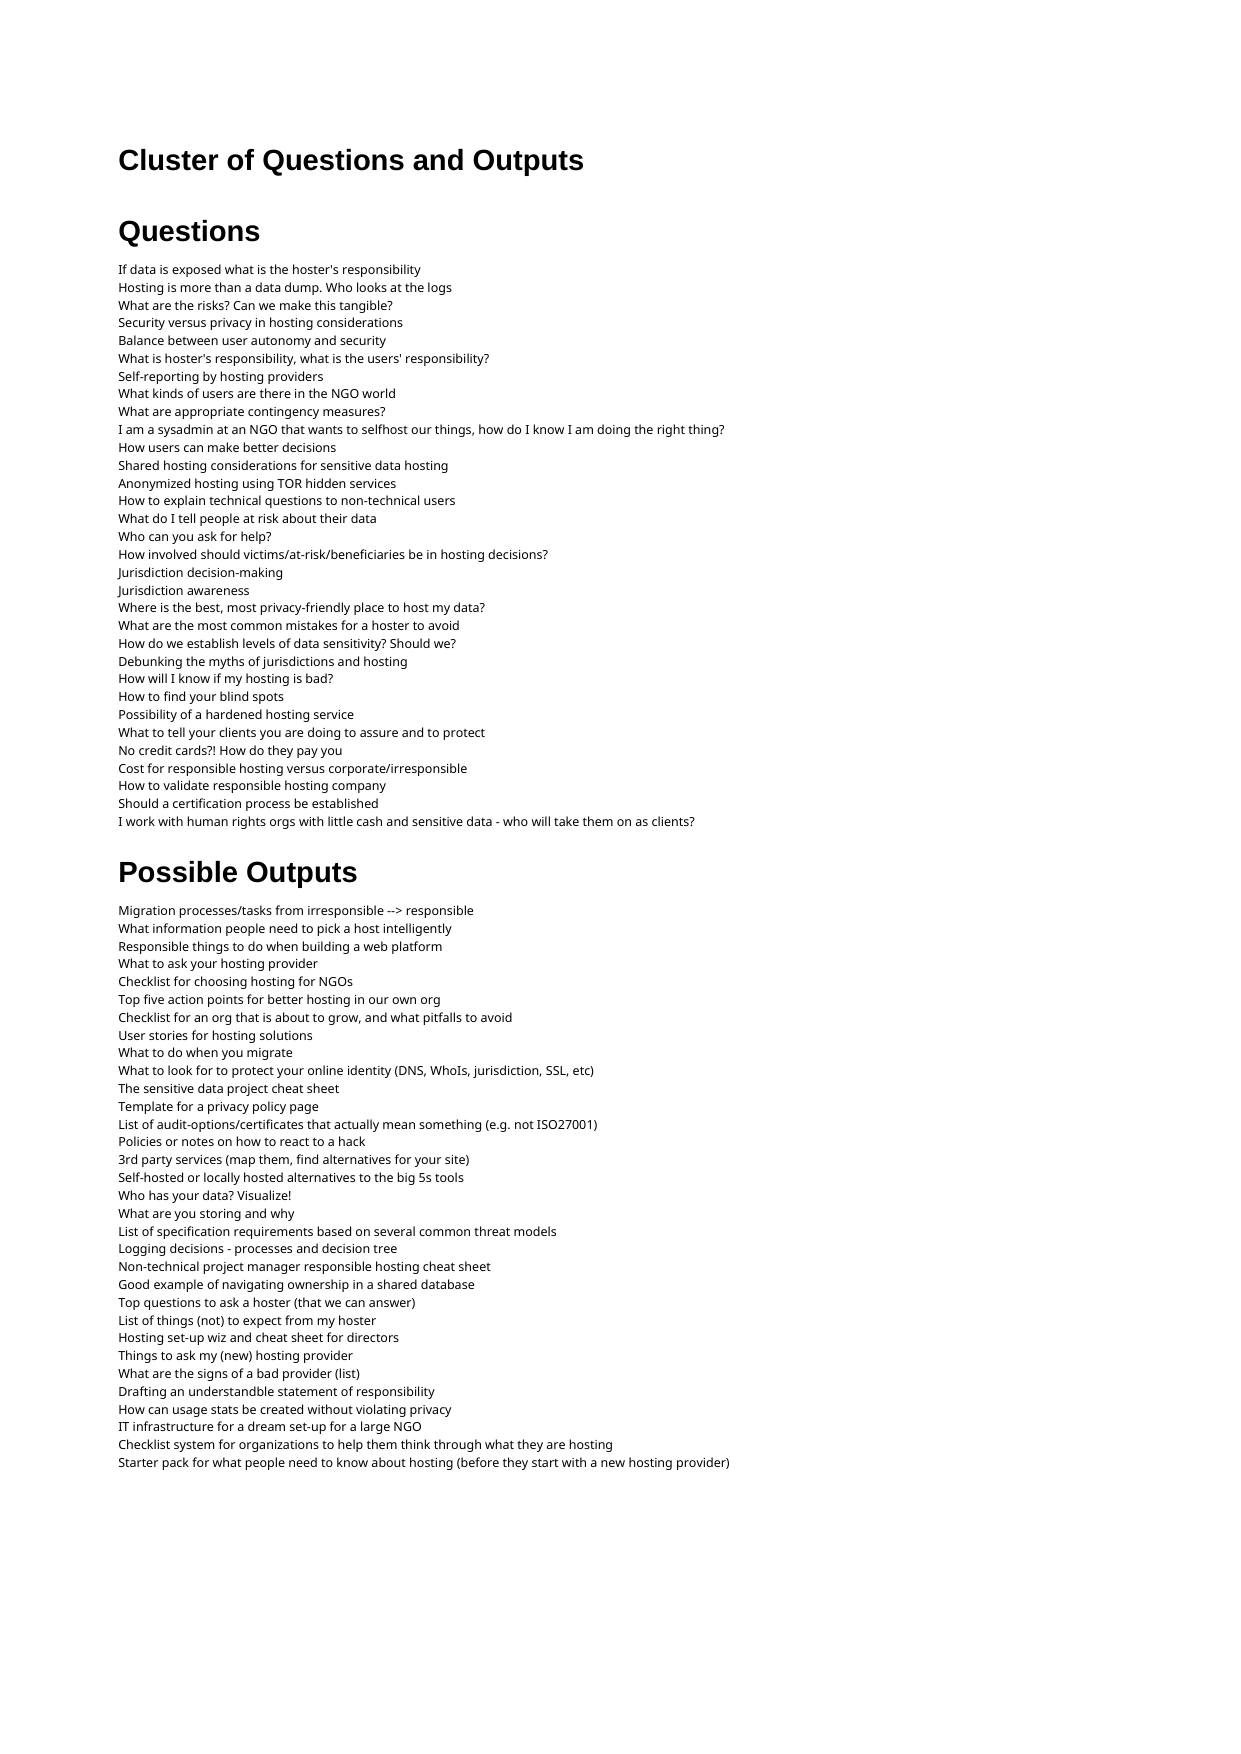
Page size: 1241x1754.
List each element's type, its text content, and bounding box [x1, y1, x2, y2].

subtitle Cluster of Questions and Outputs [118, 143, 1122, 177]
text Security versus privacy in hosting considerations [118, 314, 1122, 331]
text What kinds of users are there in the NGO world [118, 385, 1122, 403]
text How to find your blind spots [118, 688, 1122, 706]
text User stories for hosting solutions [118, 1026, 1122, 1044]
text Shared hosting considerations for sensitive data hosting [118, 456, 1122, 474]
text Checklist for an org that is about to grow, and what pitfalls to avoid [118, 1008, 1122, 1026]
text How to validate responsible hosting company [118, 777, 1122, 794]
text Checklist for choosing hosting for NGOs [118, 972, 1122, 990]
text Top five action points for better hosting in our own org [118, 990, 1122, 1008]
text Who has your data? Visualize! [118, 1186, 1122, 1204]
text Jurisdiction decision-making [118, 563, 1122, 581]
text Drafting an understandble statement of responsibility [118, 1382, 1122, 1400]
text Cost for responsible hosting versus corporate/irresponsible [118, 759, 1122, 777]
text Self-hosted or locally hosted alternatives to the big 5s tools [118, 1168, 1122, 1186]
text What are the most common mistakes for a hoster to avoid [118, 616, 1122, 634]
text I am a sysadmin at an NGO that wants to selfhost our things, how do I know I am doing the right thing? [118, 421, 1122, 438]
text Hosting is more than a data dump. Who looks at the logs [118, 278, 1122, 296]
text How can usage stats be created without violating privacy [118, 1400, 1122, 1418]
text What to tell your clients you are doing to assure and to protect [118, 723, 1122, 741]
text Responsible things to do when building a web platform [118, 937, 1122, 955]
text Logging decisions - processes and decision tree [118, 1240, 1122, 1257]
text Balance between user autonomy and security [118, 331, 1122, 349]
text Good example of navigating ownership in a shared database [118, 1275, 1122, 1293]
text What are appropriate contingency measures? [118, 403, 1122, 421]
text What information people need to pick a host intelligently [118, 919, 1122, 937]
text Jurisdiction awareness [118, 581, 1122, 599]
text What is hoster's responsibility, what is the users' responsibility? [118, 349, 1122, 367]
text How will I know if my hosting is bad? [118, 670, 1122, 688]
text The sensitive data project cheat sheet [118, 1079, 1122, 1097]
text Migration processes/tasks from irresponsible --> responsible [118, 901, 1122, 919]
text Hosting set-up wiz and cheat sheet for directors [118, 1329, 1122, 1347]
text How involved should victims/at-risk/beneficiaries be in hosting decisions? [118, 545, 1122, 563]
subtitle Questions [118, 214, 1122, 248]
subtitle Possible Outputs [118, 855, 1122, 889]
text List of specification requirements based on several common threat models [118, 1222, 1122, 1240]
text What are you storing and why [118, 1204, 1122, 1222]
text What to ask your hosting provider [118, 955, 1122, 972]
text Template for a privacy policy page [118, 1097, 1122, 1115]
text 3rd party services (map them, find alternatives for your site) [118, 1151, 1122, 1168]
text Self-reporting by hosting providers [118, 367, 1122, 385]
text Checklist system for organizations to help them think through what they are hosting [118, 1436, 1122, 1453]
text Policies or notes on how to react to a hack [118, 1133, 1122, 1151]
text No credit cards?! How do they pay you [118, 741, 1122, 759]
text Anonymized hosting using TOR hidden services [118, 474, 1122, 492]
text How to explain technical questions to non-technical users [118, 492, 1122, 509]
text Starter pack for what people need to know about hosting (before they start with a new hosting provider) [118, 1453, 1122, 1471]
text What are the risks? Can we make this tangible? [118, 296, 1122, 314]
text I work with human rights orgs with little cash and sensitive data - who will take them on as clients? [118, 812, 1122, 830]
text IT infrastructure for a dream set-up for a large NGO [118, 1418, 1122, 1436]
text What do I tell people at risk about their data [118, 509, 1122, 527]
text Non-technical project manager responsible hosting cheat sheet [118, 1257, 1122, 1275]
text Possibility of a hardened hosting service [118, 706, 1122, 723]
text How users can make better decisions [118, 438, 1122, 456]
text Debunking the myths of jurisdictions and hosting [118, 652, 1122, 670]
text List of audit-options/certificates that actually mean something (e.g. not ISO27001) [118, 1115, 1122, 1133]
text What to look for to protect your online identity (DNS, WhoIs, jurisdiction, SSL, etc) [118, 1062, 1122, 1079]
text What are the signs of a bad provider (list) [118, 1364, 1122, 1382]
text List of things (not) to expect from my hoster [118, 1311, 1122, 1329]
text If data is exposed what is the hoster's responsibility [118, 260, 1122, 278]
text Should a certification process be established [118, 794, 1122, 812]
text Who can you ask for help? [118, 527, 1122, 545]
text Where is the best, most privacy-friendly place to host my data? [118, 599, 1122, 616]
text Things to ask my (new) hosting provider [118, 1347, 1122, 1364]
text Top questions to ask a hoster (that we can answer) [118, 1293, 1122, 1311]
text How do we establish levels of data sensitivity? Should we? [118, 634, 1122, 652]
text What to do when you migrate [118, 1044, 1122, 1062]
